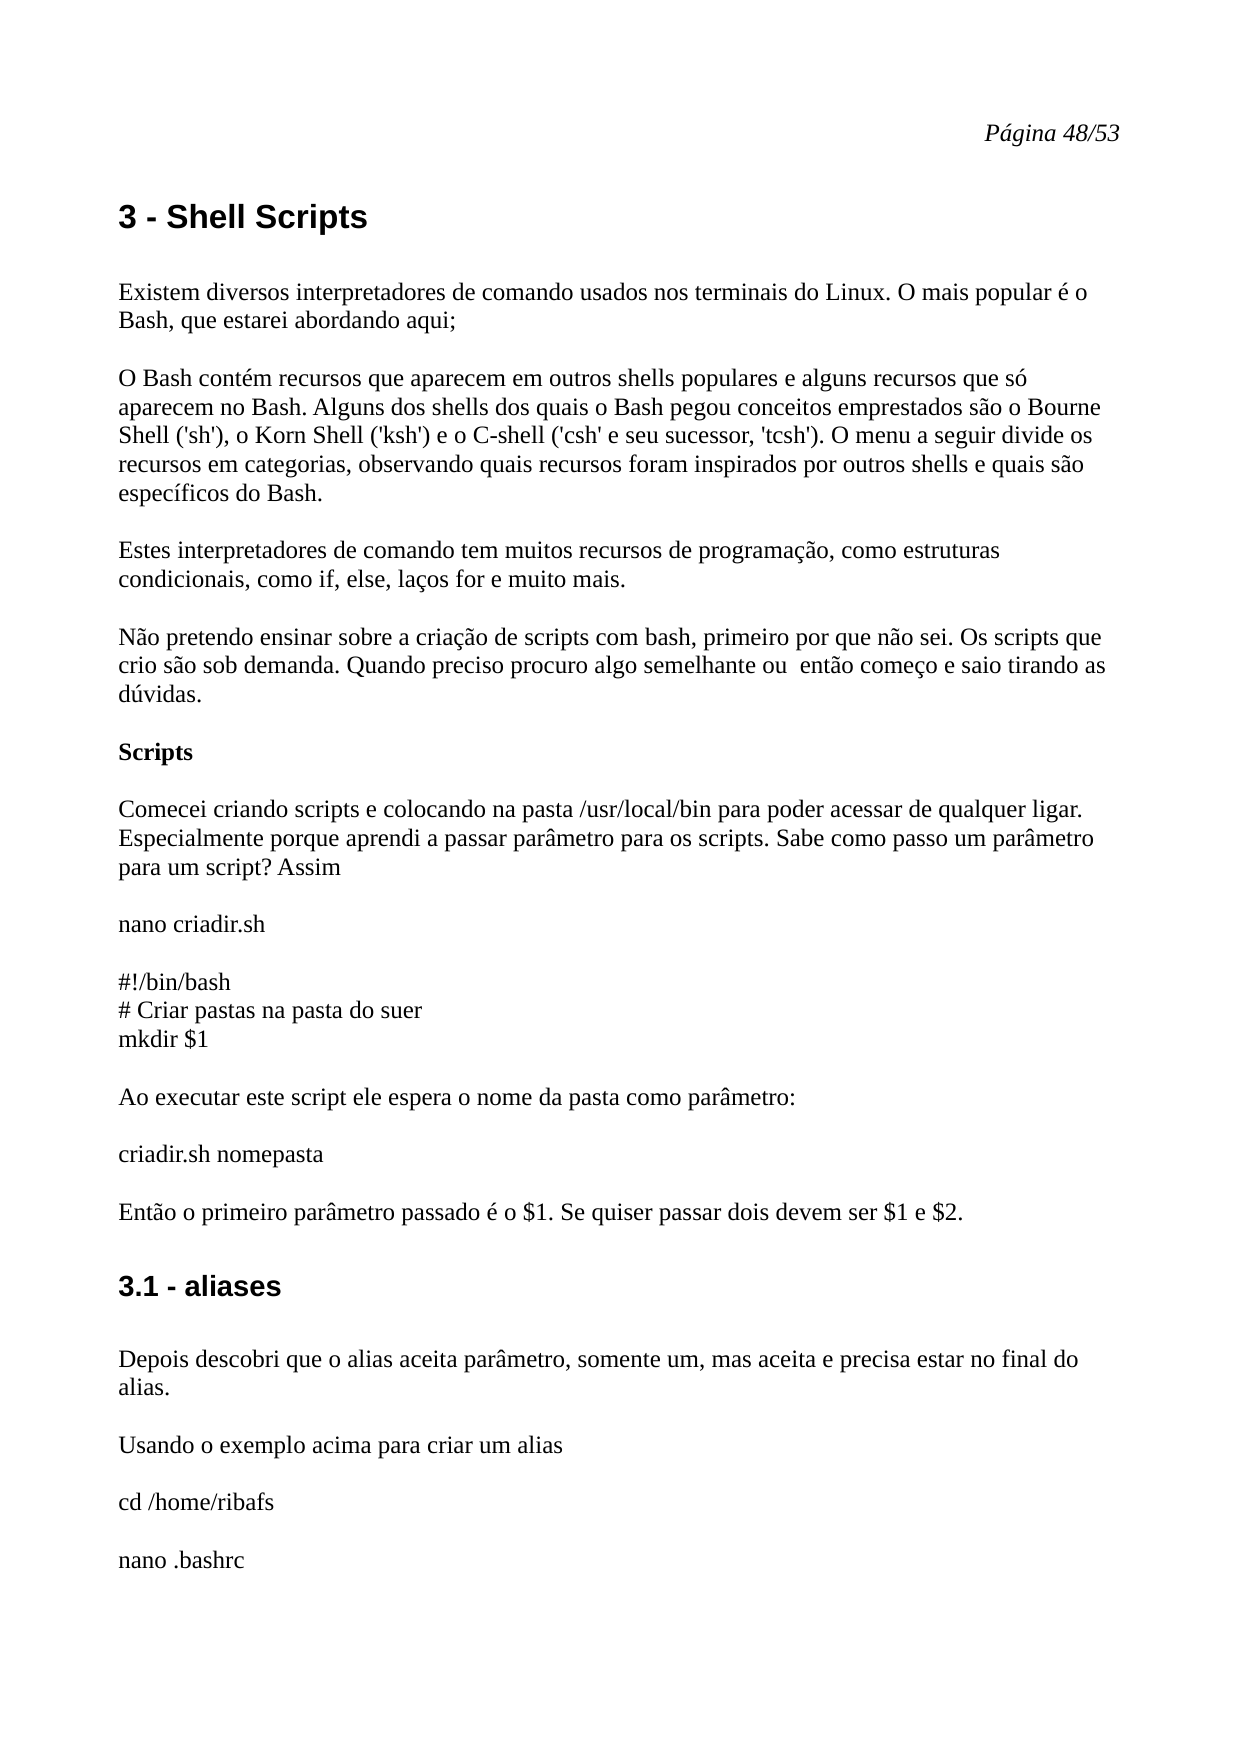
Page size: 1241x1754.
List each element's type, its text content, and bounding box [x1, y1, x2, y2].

text Usando o exemplo acima para criar um alias [118, 1430, 1122, 1459]
text Existem diversos interpretadores de comando usados nos terminais do Linux. O mais popular é o Bash, que estarei abordando aqui; [118, 277, 1122, 334]
text Comecei criando scripts e colocando na pasta /usr/local/bin para poder acessar de qualquer ligar. Especialmente porque aprendi a passar parâmetro para os scripts. Sabe como passo um parâmetro para um script? Assim [118, 794, 1122, 881]
text cd /home/ribafs [118, 1487, 1122, 1516]
text #!/bin/bash [118, 967, 1122, 996]
text O Bash contém recursos que aparecem em outros shells populares e alguns recursos que só aparecem no Bash. Alguns dos shells dos quais o Bash pegou conceitos emprestados são o Bourne Shell ('sh'), o Korn Shell ('ksh') e o C-shell ('csh' e seu sucessor, 'tcsh'). O menu a seguir divide os recursos em categorias, observando quais recursos foram inspirados por outros shells e quais são específicos do Bash. [118, 363, 1122, 507]
text Ao executar este script ele espera o nome da pasta como parâmetro: [118, 1082, 1122, 1111]
text Não pretendo ensinar sobre a criação de scripts com bash, primeiro por que não sei. Os scripts que crio são sob demanda. Quando preciso procuro algo semelhante ou então começo e saio tirando as dúvidas. [118, 622, 1122, 708]
text # Criar pastas na pasta do suer [118, 996, 1122, 1024]
text Depois descobri que o alias aceita parâmetro, somente um, mas aceita e precisa estar no final do alias. [118, 1344, 1122, 1401]
text nano criadir.sh [118, 909, 1122, 938]
text nano .bashrc [118, 1545, 1122, 1574]
subtitle 3 - Shell Scripts [118, 197, 1122, 236]
text criadir.sh nomepasta [118, 1139, 1122, 1168]
text Scripts [118, 737, 1122, 766]
text Então o primeiro parâmetro passado é o $1. Se quiser passar dois devem ser $1 e $2. [118, 1197, 1122, 1226]
text Estes interpretadores de comando tem muitos recursos de programação, como estruturas condicionais, como if, else, laços for e muito mais. [118, 536, 1122, 593]
text mkdir $1 [118, 1024, 1122, 1053]
subtitle 3.1 - aliases [118, 1269, 1122, 1302]
